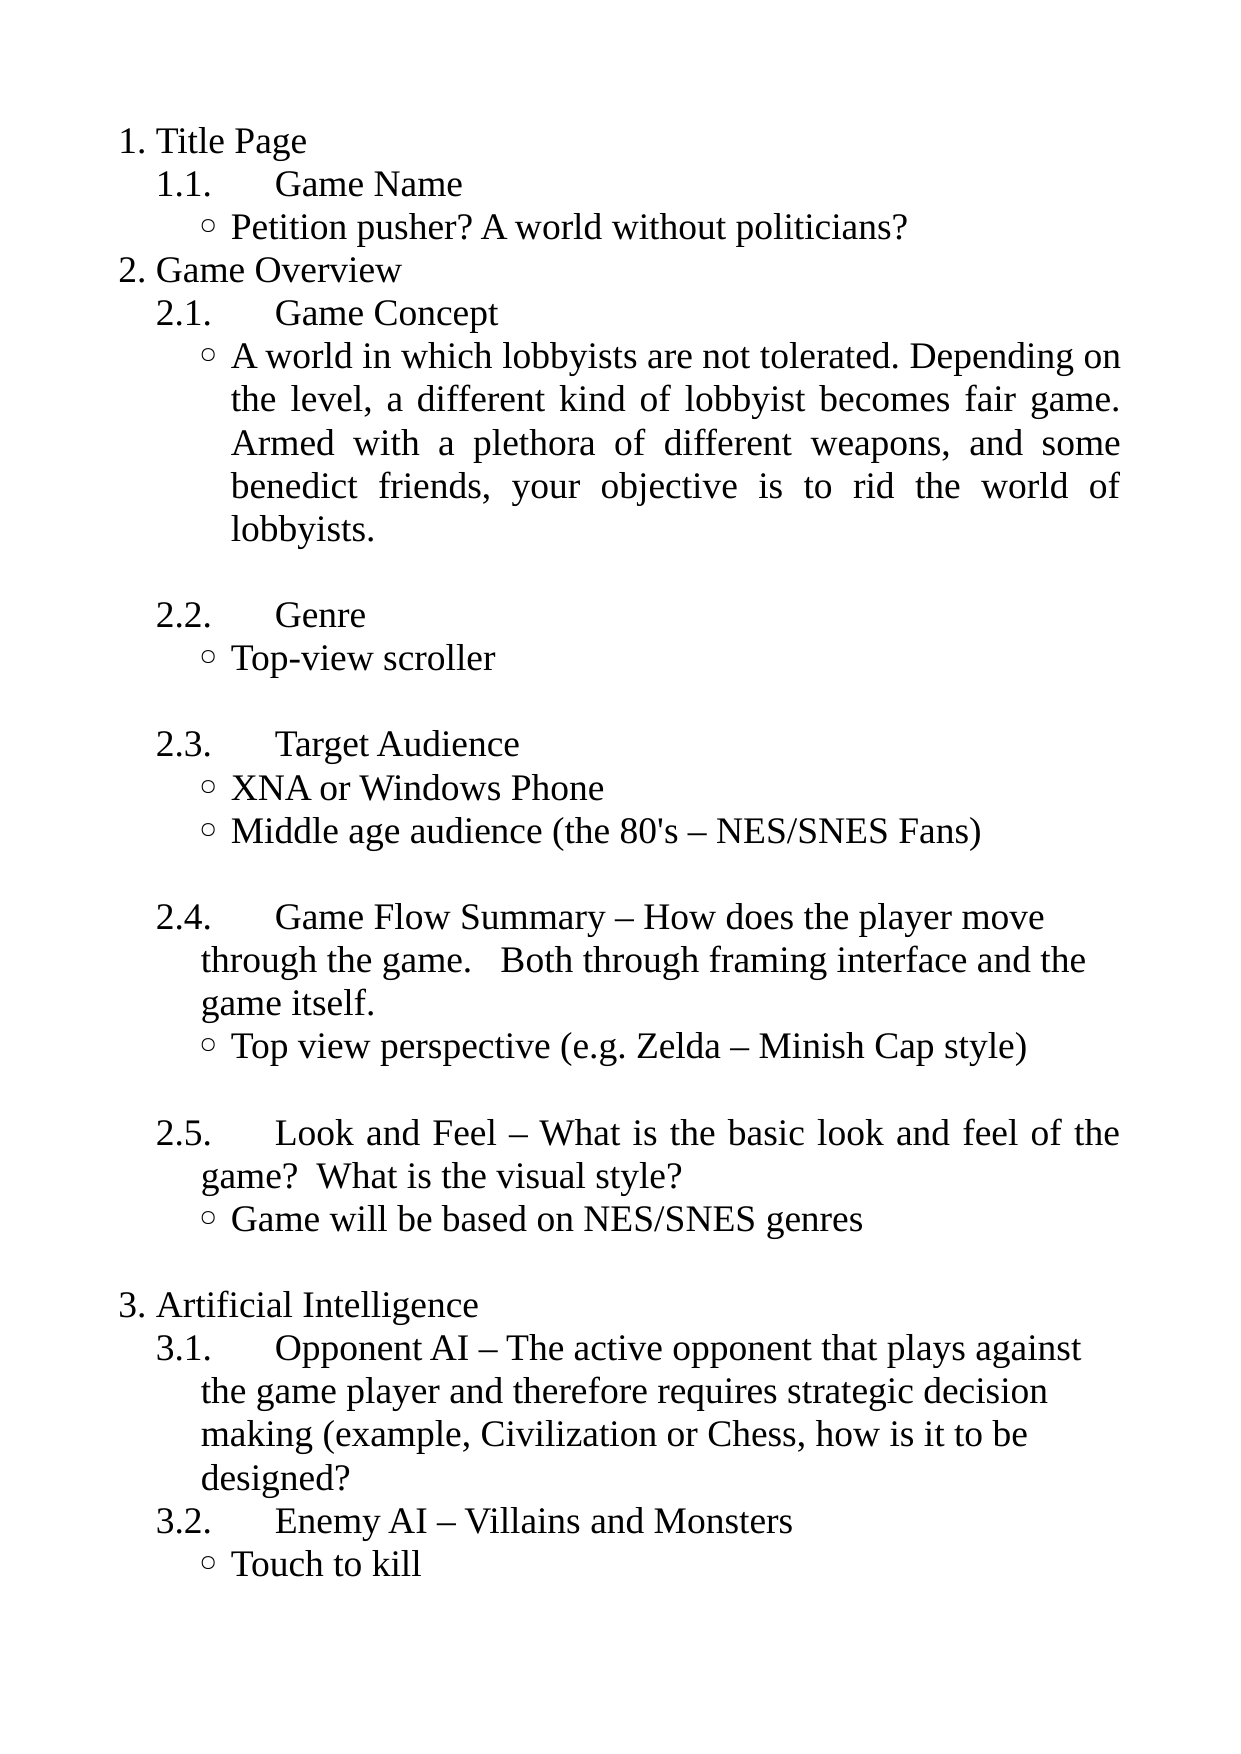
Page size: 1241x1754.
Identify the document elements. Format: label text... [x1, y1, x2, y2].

list Middle age audience (the 80's – NES/SNES Fans) [193, 808, 1122, 851]
list Touch to kill [193, 1541, 1122, 1584]
list Title Page [118, 118, 1122, 161]
list Game Flow Summary – How does the player move through the game. Both through framing interface and the game itself. [156, 894, 1122, 1024]
list XNA or Windows Phone [193, 765, 1122, 808]
list Opponent AI – The active opponent that plays against the game player and therefore requires strategic decision making (example, Civilization or Chess, how is it to be designed? [156, 1326, 1122, 1498]
list Top-view scroller [193, 636, 1122, 679]
list Game Concept [156, 291, 1122, 334]
list Enemy AI – Villains and Monsters [156, 1498, 1122, 1541]
list Artificial Intelligence [118, 1282, 1122, 1326]
list A world in which lobbyists are not tolerated. Depending on the level, a different kind of lobbyist becomes fair game. Armed with a plethora of different weapons, and some benedict friends, your objective is to rid the world of lobbyists. [193, 334, 1122, 549]
list Game Name [156, 161, 1122, 204]
list Target Audience [156, 722, 1122, 765]
list Game will be based on NES/SNES genres [193, 1196, 1122, 1239]
list Petition pusher? A world without politicians? [193, 204, 1122, 247]
list Game Overview [118, 247, 1122, 291]
list Top view perspective (e.g. Zelda – Minish Cap style) [193, 1024, 1122, 1067]
list Look and Feel – What is the basic look and feel of the game? What is the visual style? [156, 1110, 1122, 1196]
list Genre [156, 592, 1122, 636]
